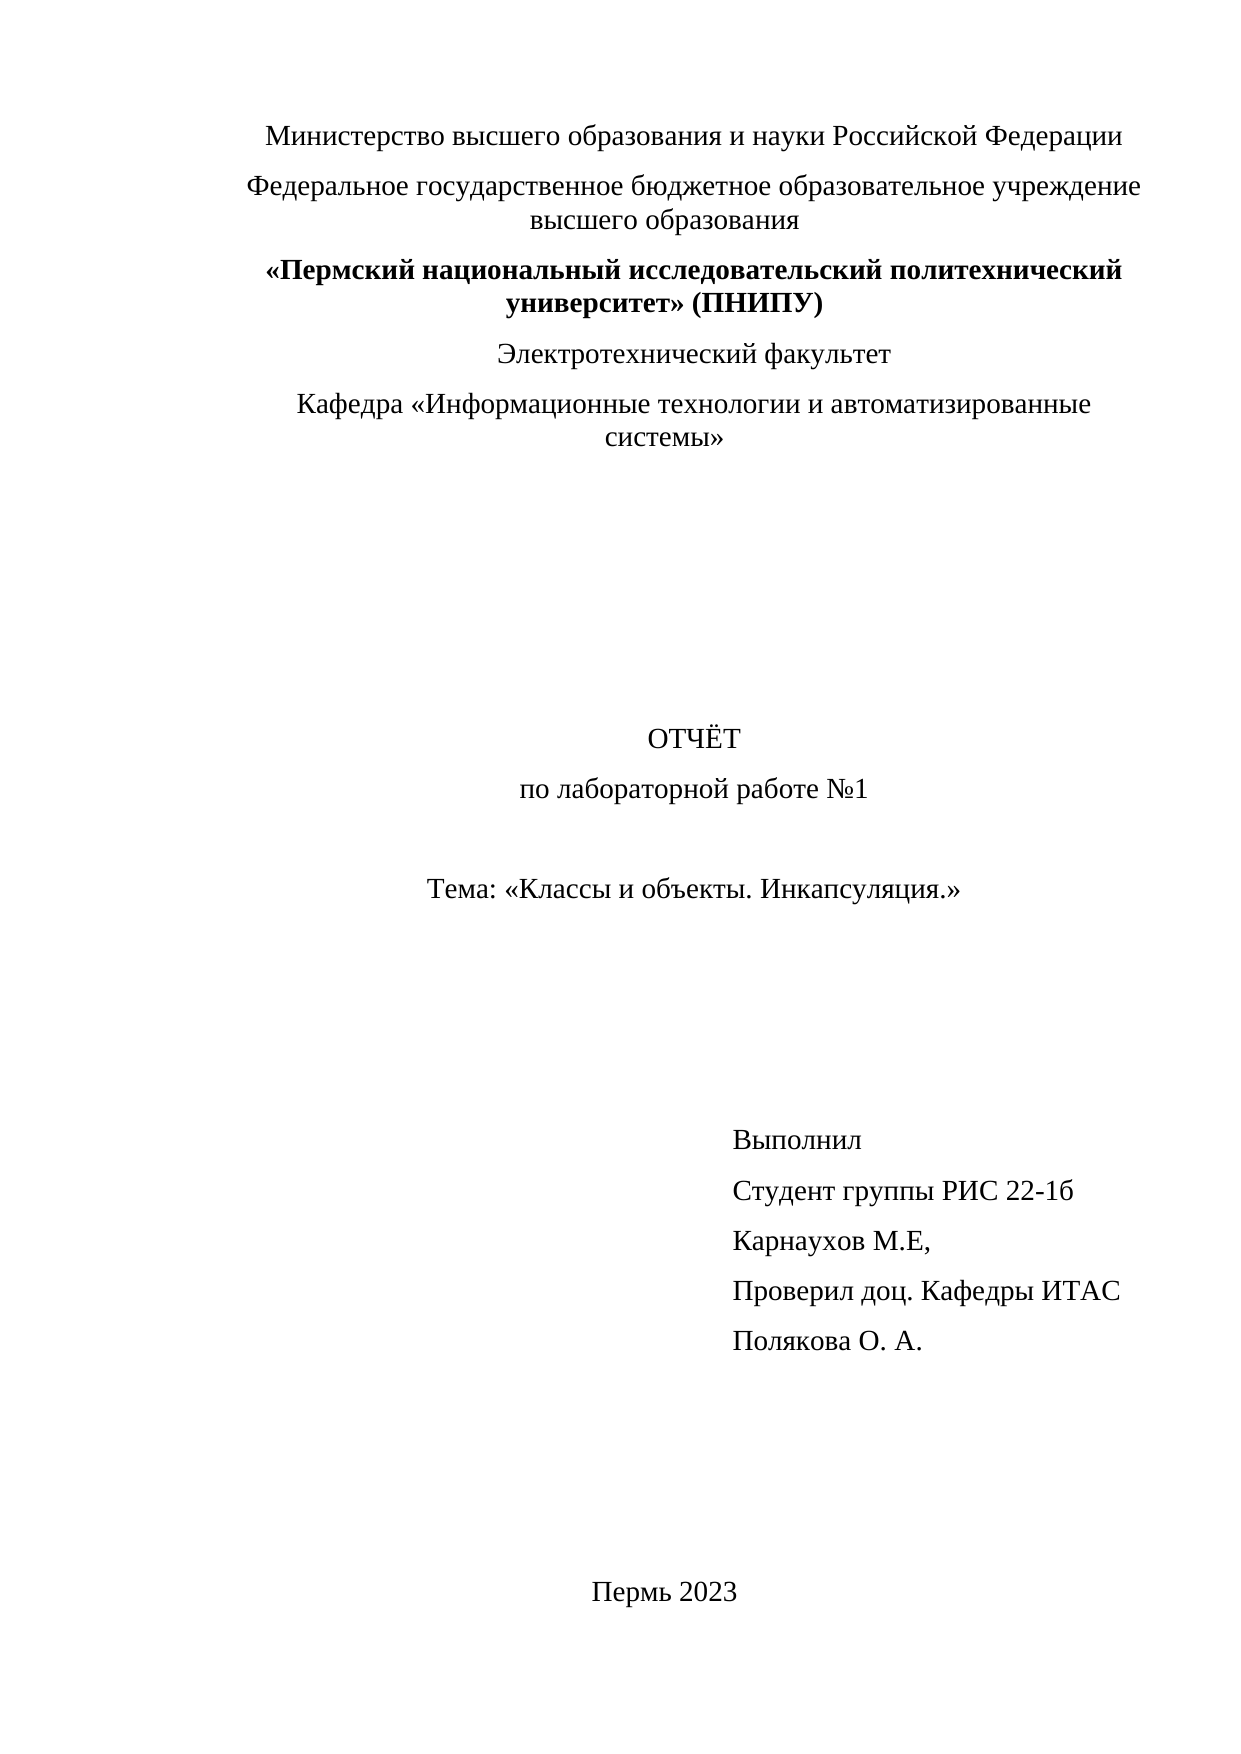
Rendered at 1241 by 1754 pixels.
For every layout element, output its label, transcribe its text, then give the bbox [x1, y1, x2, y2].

text Министерство высшего образования и науки Российской Федерации [177, 118, 1152, 152]
text Пермь 2023 [177, 1574, 1152, 1608]
text по лабораторной работе №1 [177, 771, 1152, 804]
text Кафедра «Информационные технологии и автоматизированные системы» [177, 386, 1152, 453]
text Полякова О. А. [673, 1323, 1152, 1357]
text Электротехнический факультет [177, 336, 1152, 369]
text Федеральное государственное бюджетное образовательное учреждение высшего образования [177, 168, 1152, 235]
text Проверил доц. Кафедры ИТАС [673, 1273, 1152, 1307]
text Студент группы РИС 22-1б [673, 1173, 1152, 1206]
text ОТЧЁТ [177, 721, 1152, 754]
text Выполнил [673, 1122, 1152, 1156]
text Тема: «Классы и объекты. Инкапсуляция.» [177, 871, 1152, 905]
text «Пермский национальный исследовательский политехнический университет» (ПНИПУ) [177, 252, 1152, 319]
text Карнаухов М.Е, [673, 1223, 1152, 1256]
